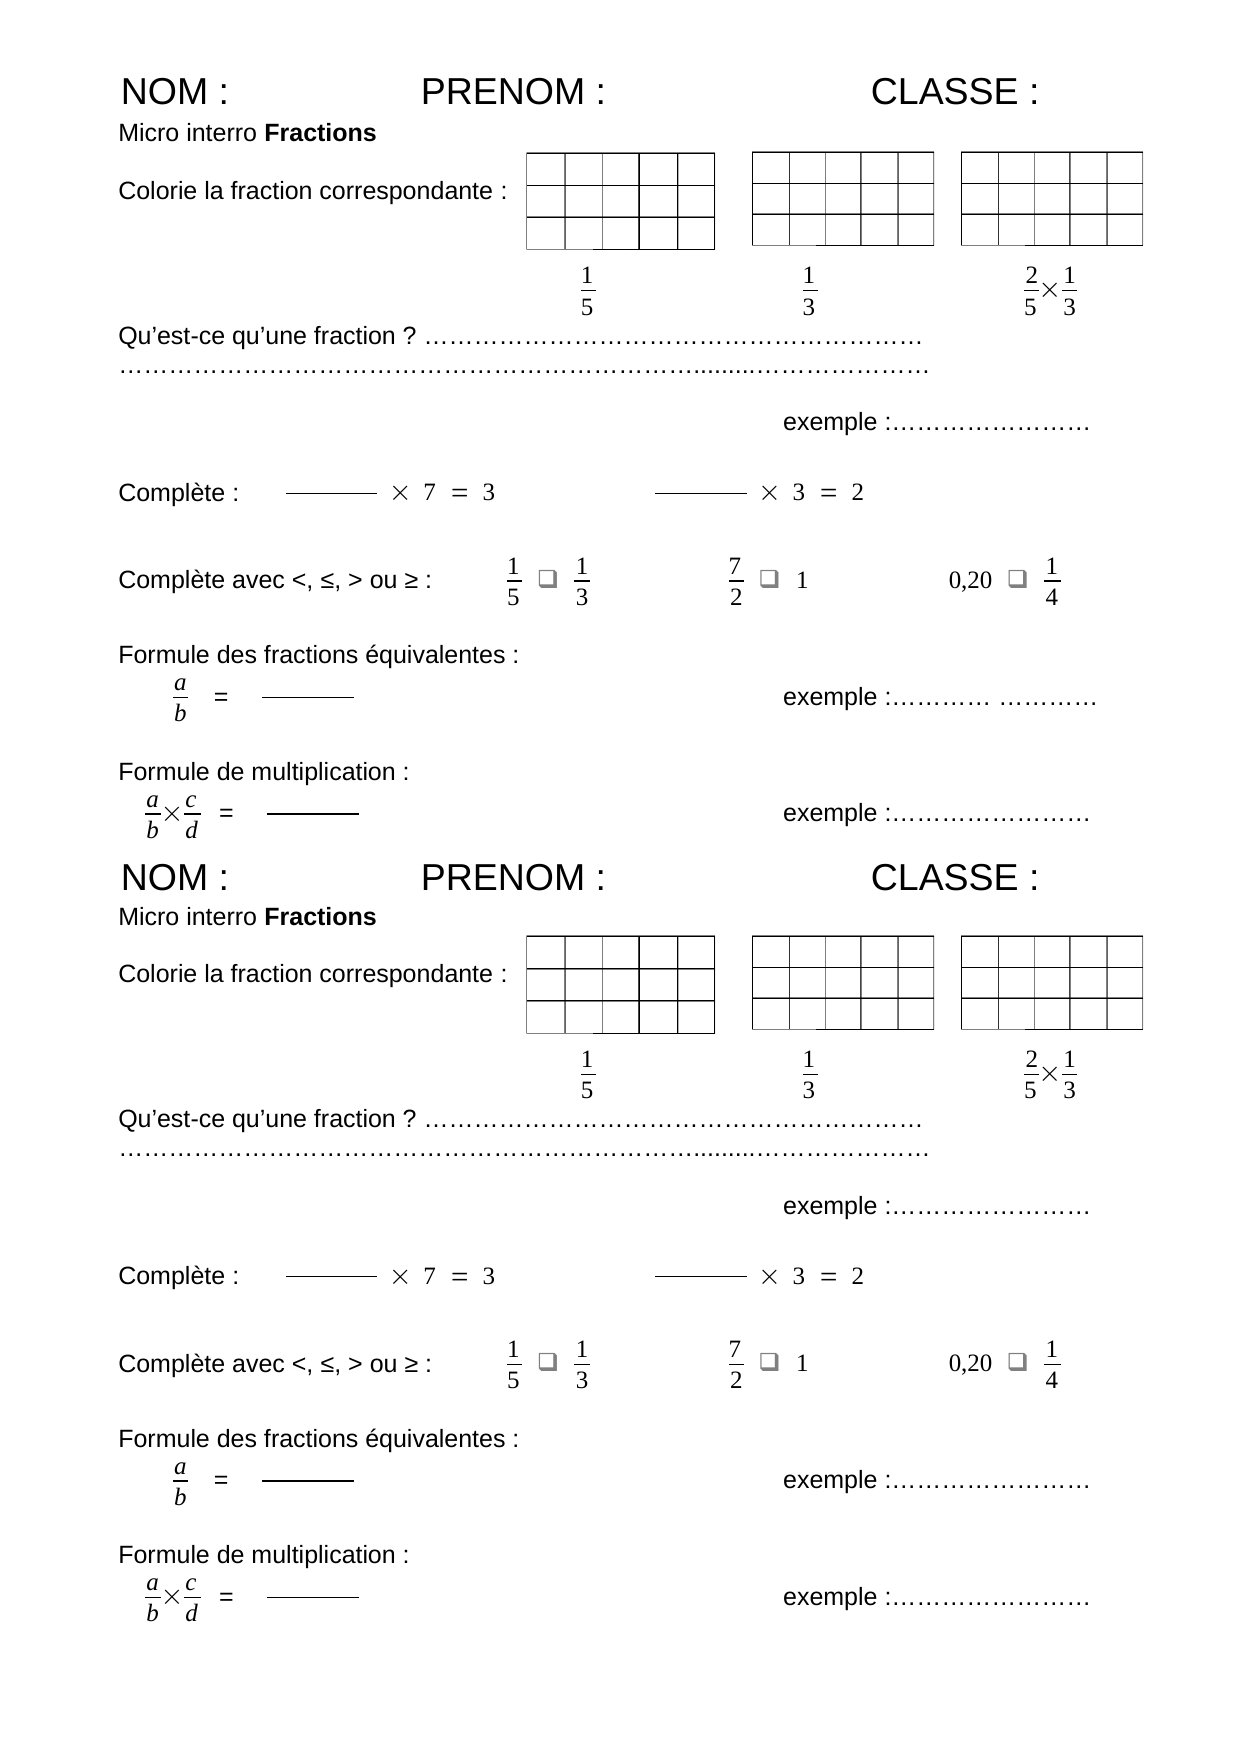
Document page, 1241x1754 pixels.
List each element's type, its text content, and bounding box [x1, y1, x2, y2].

text …………………………………………………………….........………………… [118, 349, 1122, 378]
text = exemple :…………………… [118, 1452, 1122, 1511]
text exemple :…………………… [118, 378, 1122, 436]
picture [525, 150, 716, 252]
text Complète : [118, 1248, 1122, 1307]
picture [959, 149, 1144, 248]
picture [959, 933, 1144, 1032]
text Colorie la fraction correspondante : [118, 959, 525, 988]
text Micro interro Fractions [118, 902, 1122, 930]
text Micro interro Fractions [118, 118, 1122, 147]
picture [750, 933, 935, 1032]
text Qu’est-ce qu’une fraction ? …………………………………………………… [118, 1104, 1122, 1133]
picture [750, 149, 935, 248]
text …………………………………………………………….........………………… [118, 1133, 1122, 1162]
text Colorie la fraction correspondante : [118, 176, 525, 204]
text = exemple :…………………… [118, 1569, 1122, 1628]
text [716, 176, 750, 204]
text Complète avec <, ≤, > ou ≥ : [118, 552, 1122, 611]
text Complète : [118, 464, 1122, 523]
picture [525, 933, 716, 1036]
text [716, 959, 750, 988]
text Formule de multiplication : [118, 756, 1122, 785]
text Formule des fractions équivalentes : [118, 640, 1122, 669]
text Complète avec <, ≤, > ou ≥ : [118, 1336, 1122, 1395]
text Qu’est-ce qu’une fraction ? …………………………………………………… [118, 321, 1122, 349]
text exemple :…………………… [118, 1162, 1122, 1219]
text Formule des fractions équivalentes : [118, 1423, 1122, 1452]
text = exemple :…………………… [118, 785, 1122, 844]
text = exemple :………… ………… [118, 669, 1122, 728]
text Formule de multiplication : [118, 1540, 1122, 1569]
